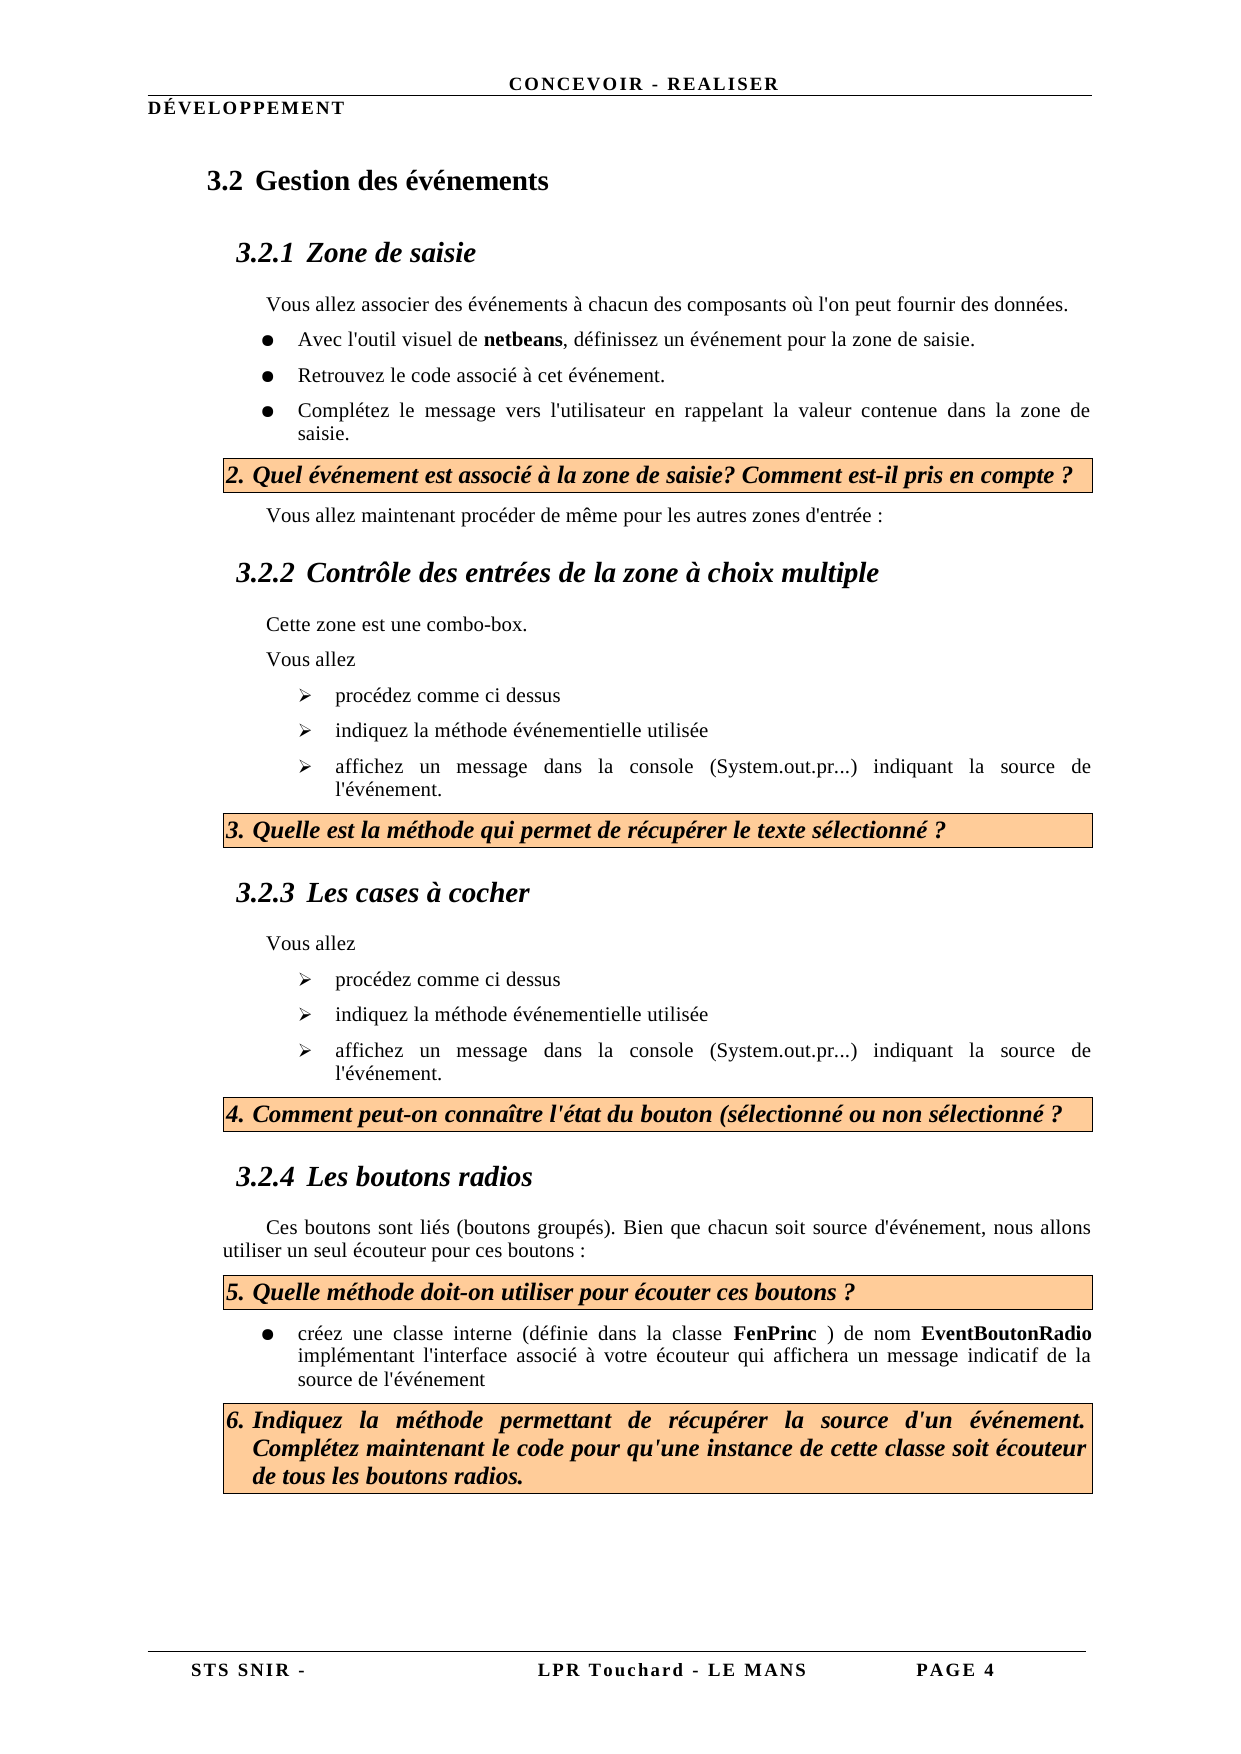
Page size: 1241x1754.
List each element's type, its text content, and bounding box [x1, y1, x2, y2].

text Ces boutons sont liés (boutons groupés). Bien que chacun soit source d'événement, nous allons utiliser un seul écouteur pour ces boutons : [223, 1216, 1092, 1262]
list Quelle est la méthode qui permet de récupérer le texte sélectionné ? [224, 814, 1092, 847]
list Indiquez la méthode permettant de récupérer la source d'un événement. Complétez maintenant le code pour qu'une instance de cette classe soit écouteur de tous les boutons radios. [224, 1404, 1092, 1493]
list affichez un message dans la console (System.out.pr...) indiquant la source de l'événement. [298, 754, 1092, 801]
list procédez comme ci dessus [298, 683, 1092, 706]
text Vous allez [223, 648, 1092, 671]
list procédez comme ci dessus [298, 968, 1092, 991]
list Quelle méthode doit-on utiliser pour écouter ces boutons ? [224, 1276, 1092, 1309]
subtitle Gestion des événements [148, 167, 1092, 196]
text Cette zone est une combo-box. [223, 612, 1092, 635]
subtitle Les cases à cocher [148, 879, 1092, 908]
list Retrouvez le code associé à cet événement. [260, 364, 1092, 387]
list créez une classe interne (définie dans la classe FenPrinc ) de nom EventBoutonRadio implémentant l'interface associé à votre écouteur qui affichera un message indicatif de la source de l'événement [260, 1321, 1092, 1390]
text Vous allez maintenant procéder de même pour les autres zones d'entrée : [223, 504, 1092, 527]
subtitle Contrôle des entrées de la zone à choix multiple [148, 559, 1092, 588]
text Vous allez associer des événements à chacun des composants où l'on peut fournir des données. [223, 293, 1092, 316]
text Vous allez [223, 932, 1092, 955]
list Quel événement est associé à la zone de saisie? Comment est-il pris en compte ? [224, 459, 1092, 492]
list indiquez la méthode événementielle utilisée [298, 719, 1092, 742]
list Complétez le message vers l'utilisateur en rappelant la valeur contenue dans la zone de saisie. [260, 399, 1092, 445]
list Comment peut-on connaître l'état du bouton (sélectionné ou non sélectionné ? [224, 1098, 1092, 1131]
list affichez un message dans la console (System.out.pr...) indiquant la source de l'événement. [298, 1039, 1092, 1085]
subtitle Zone de saisie [148, 239, 1092, 268]
subtitle Les boutons radios [148, 1163, 1092, 1192]
list Avec l'outil visuel de netbeans, définissez un événement pour la zone de saisie. [260, 328, 1092, 351]
list indiquez la méthode événementielle utilisée [298, 1003, 1092, 1026]
